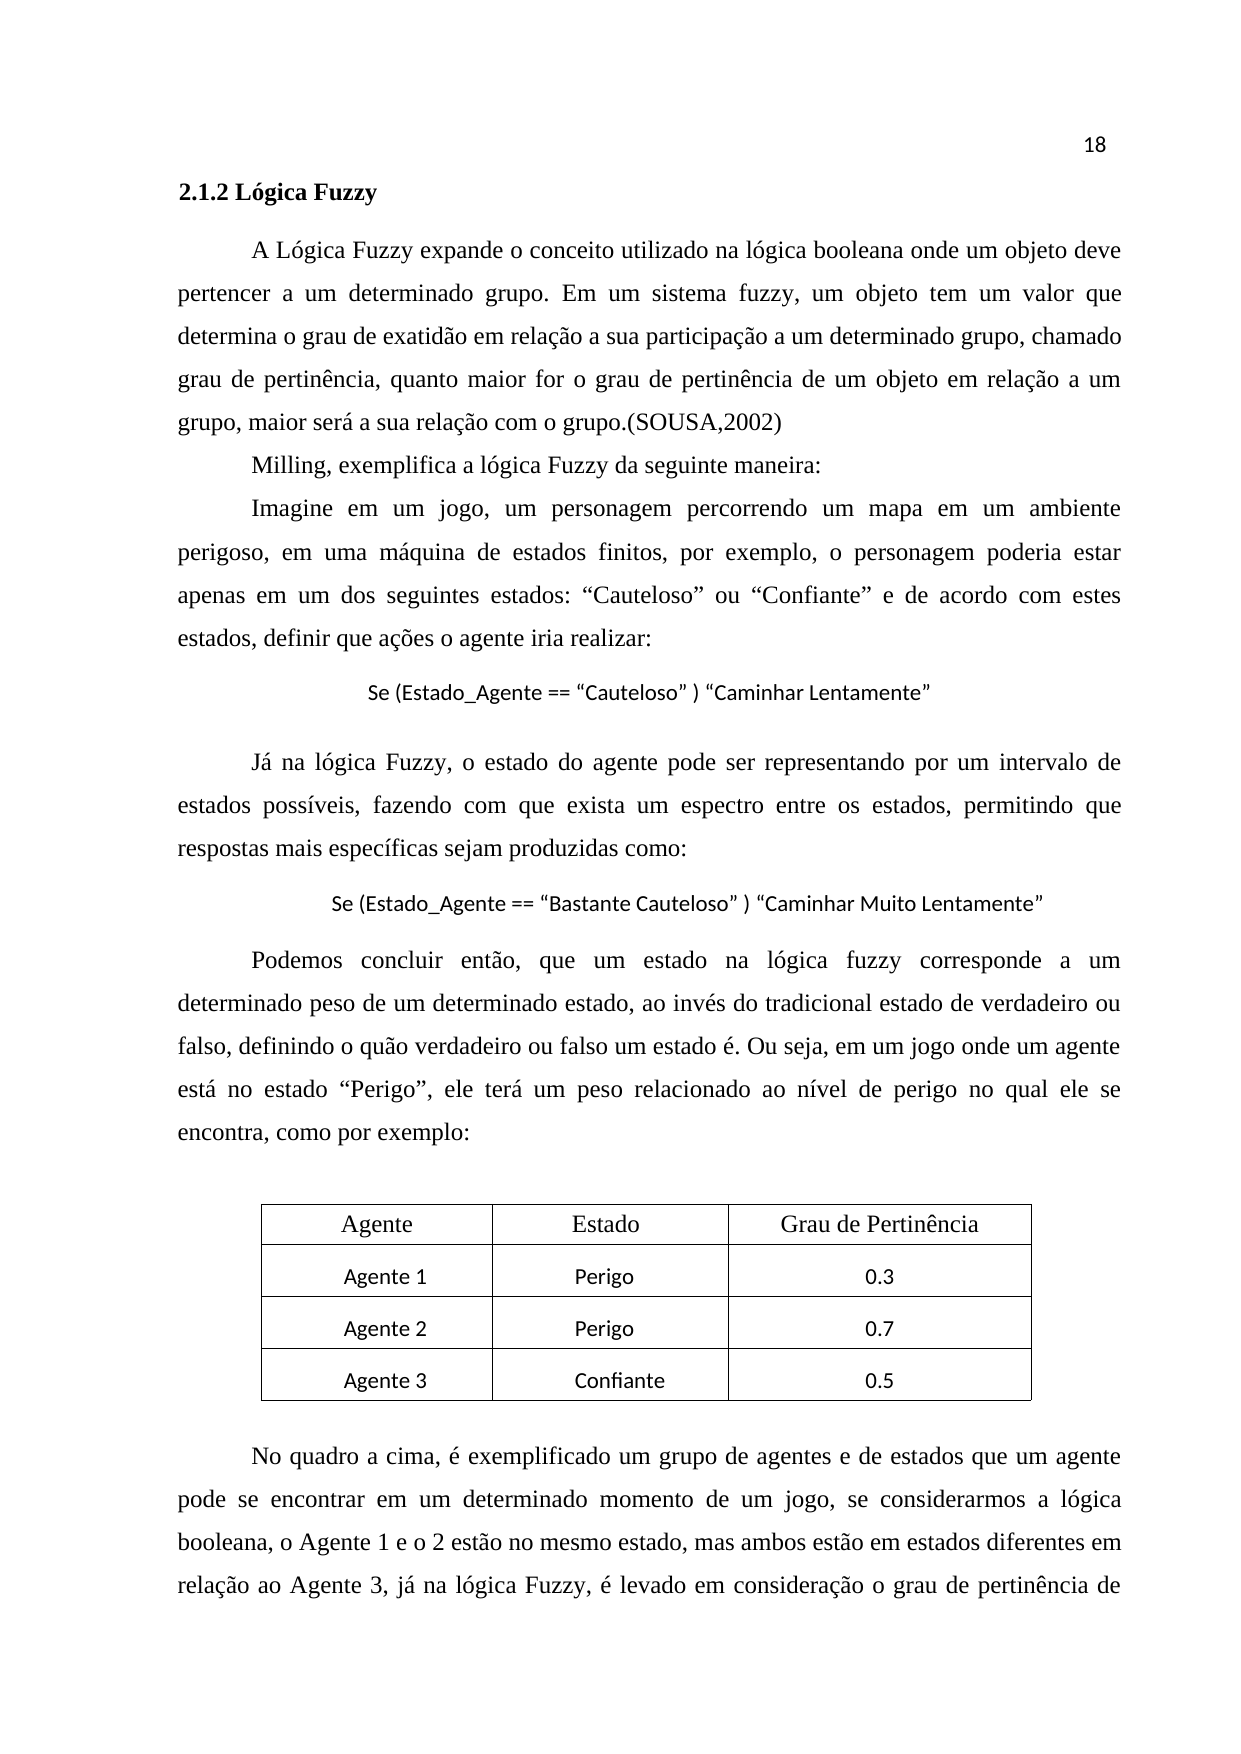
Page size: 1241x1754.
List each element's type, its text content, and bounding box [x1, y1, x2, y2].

table_header Estado [493, 1205, 728, 1244]
text Já na lógica Fuzzy, o estado do agente pode ser representando por um intervalo de estados possíveis, fazendo com que exista um espectro entre os estados, permitindo que respostas mais específicas sejam produzidas como: [177, 747, 1122, 862]
text Se (Estado_Agente == “Bastante Cauteloso” ) “Caminhar Muito Lentamente” [254, 889, 1122, 945]
table_cell 0.3 [729, 1245, 1031, 1296]
text Milling, exemplifica a lógica Fuzzy da seguinte maneira: [177, 450, 1122, 479]
list 2.1.2 Lógica Fuzzy [174, 177, 1122, 235]
text Podemos concluir então, que um estado na lógica fuzzy corresponde a um determinado peso de um determinado estado, ao invés do tradicional estado de verdadeiro ou falso, definindo o quão verdadeiro ou falso um estado é. Ou seja, em um jogo onde um agente está no estado “Perigo”, ele terá um peso relacionado ao nível de perigo no qual ele se encontra, como por exemplo: [177, 945, 1122, 1146]
table_cell Agente 2 [262, 1297, 492, 1348]
table_cell Confiante [493, 1349, 728, 1400]
table_cell Perigo [493, 1297, 728, 1348]
table_cell Agente 1 [262, 1245, 492, 1296]
table_cell 0.5 [729, 1349, 1031, 1400]
table_cell Perigo [493, 1245, 728, 1296]
text Se (Estado_Agente == “Cauteloso” ) “Caminhar Lentamente” [177, 678, 1122, 706]
table_cell 0.7 [729, 1297, 1031, 1348]
text No quadro a cima, é exemplificado um grupo de agentes e de estados que um agente pode se encontrar em um determinado momento de um jogo, se considerarmos a lógica booleana, o Agente 1 e o 2 estão no mesmo estado, mas ambos estão em estados diferentes em relação ao Agente 3, já na lógica Fuzzy, é levado em consideração o grau de pertinência de [177, 1441, 1122, 1599]
table_header Agente [262, 1205, 492, 1244]
text Imagine em um jogo, um personagem percorrendo um mapa em um ambiente perigoso, em uma máquina de estados finitos, por exemplo, o personagem poderia estar apenas em um dos seguintes estados: “Cauteloso” ou “Confiante” e de acordo com estes estados, definir que ações o agente iria realizar: [177, 493, 1122, 652]
text A Lógica Fuzzy expande o conceito utilizado na lógica booleana onde um objeto deve pertencer a um determinado grupo. Em um sistema fuzzy, um objeto tem um valor que determina o grau de exatidão em relação a sua participação a um determinado grupo, chamado grau de pertinência, quanto maior for o grau de pertinência de um objeto em relação a um grupo, maior será a sua relação com o grupo.(SOUSA,2002) [177, 235, 1122, 436]
table_header Grau de Pertinência [729, 1205, 1031, 1244]
table_cell Agente 3 [262, 1349, 492, 1400]
